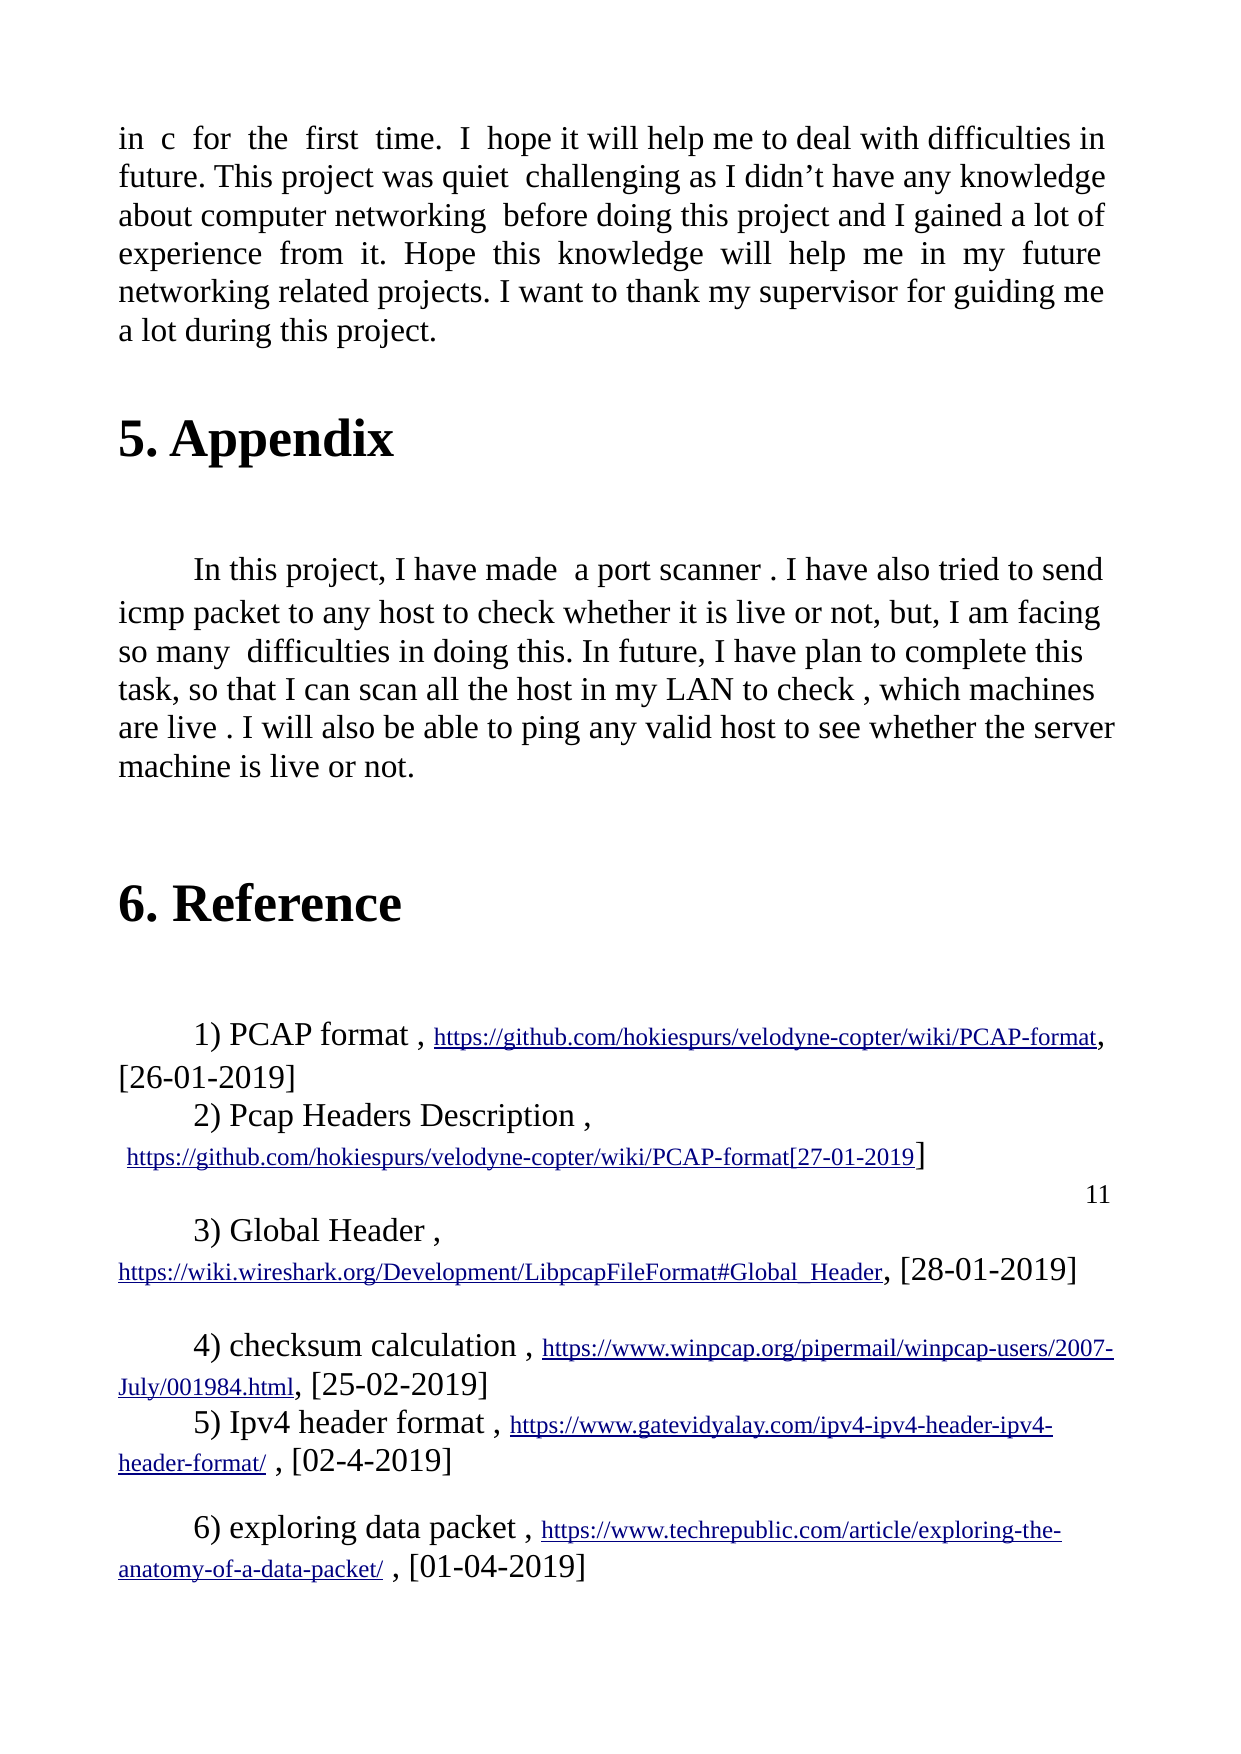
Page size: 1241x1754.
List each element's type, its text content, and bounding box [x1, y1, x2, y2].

text 5. Appendix [118, 406, 1122, 468]
text In this project, I have made a port scanner . I have also tried to send icmp packet to any host to check whether it is live or not, but, I am facing so many difficulties in doing this. In future, I have plan to complete this task, so that I can scan all the host in my LAN to check , which machines are live . I will also be able to ping any valid host to see whether the server machine is live or not. [118, 530, 1122, 784]
text https://github.com/hokiespurs/velodyne-copter/wiki/PCAP-format[27-01-2019] [118, 1134, 1122, 1172]
text 5) Ipv4 header format , https://www.gatevidyalay.com/ipv4-ipv4-header-ipv4-header-format/ , [02-4-2019] [118, 1402, 1122, 1479]
text 6. Reference [118, 870, 1122, 933]
text 2) Pcap Headers Description , [118, 1096, 1122, 1134]
text 3) Global Header , https://wiki.wireshark.org/Development/LibpcapFileFormat#Global_Header, [28-01-2019] [118, 1211, 1122, 1287]
text 11 [118, 1172, 1122, 1211]
text 6) exploring data packet , https://www.techrepublic.com/article/exploring-the-anatomy-of-a-data-packet/ , [01-04-2019] [118, 1508, 1122, 1584]
text 4) checksum calculation , https://www.winpcap.org/pipermail/winpcap-users/2007-July/001984.html, [25-02-2019] [118, 1326, 1122, 1402]
text in c for the first time. I hope it will help me to deal with difficulties in future. This project was quiet challenging as I didn’t have any knowledge about computer networking before doing this project and I gained a lot of experience from it. Hope this knowledge will help me in my future networking related projects. I want to thank my supervisor for guiding me a lot during this project. [118, 118, 1122, 348]
text 1) PCAP format , https://github.com/hokiespurs/velodyne-copter/wiki/PCAP-format, [26-01-2019] [118, 995, 1122, 1096]
